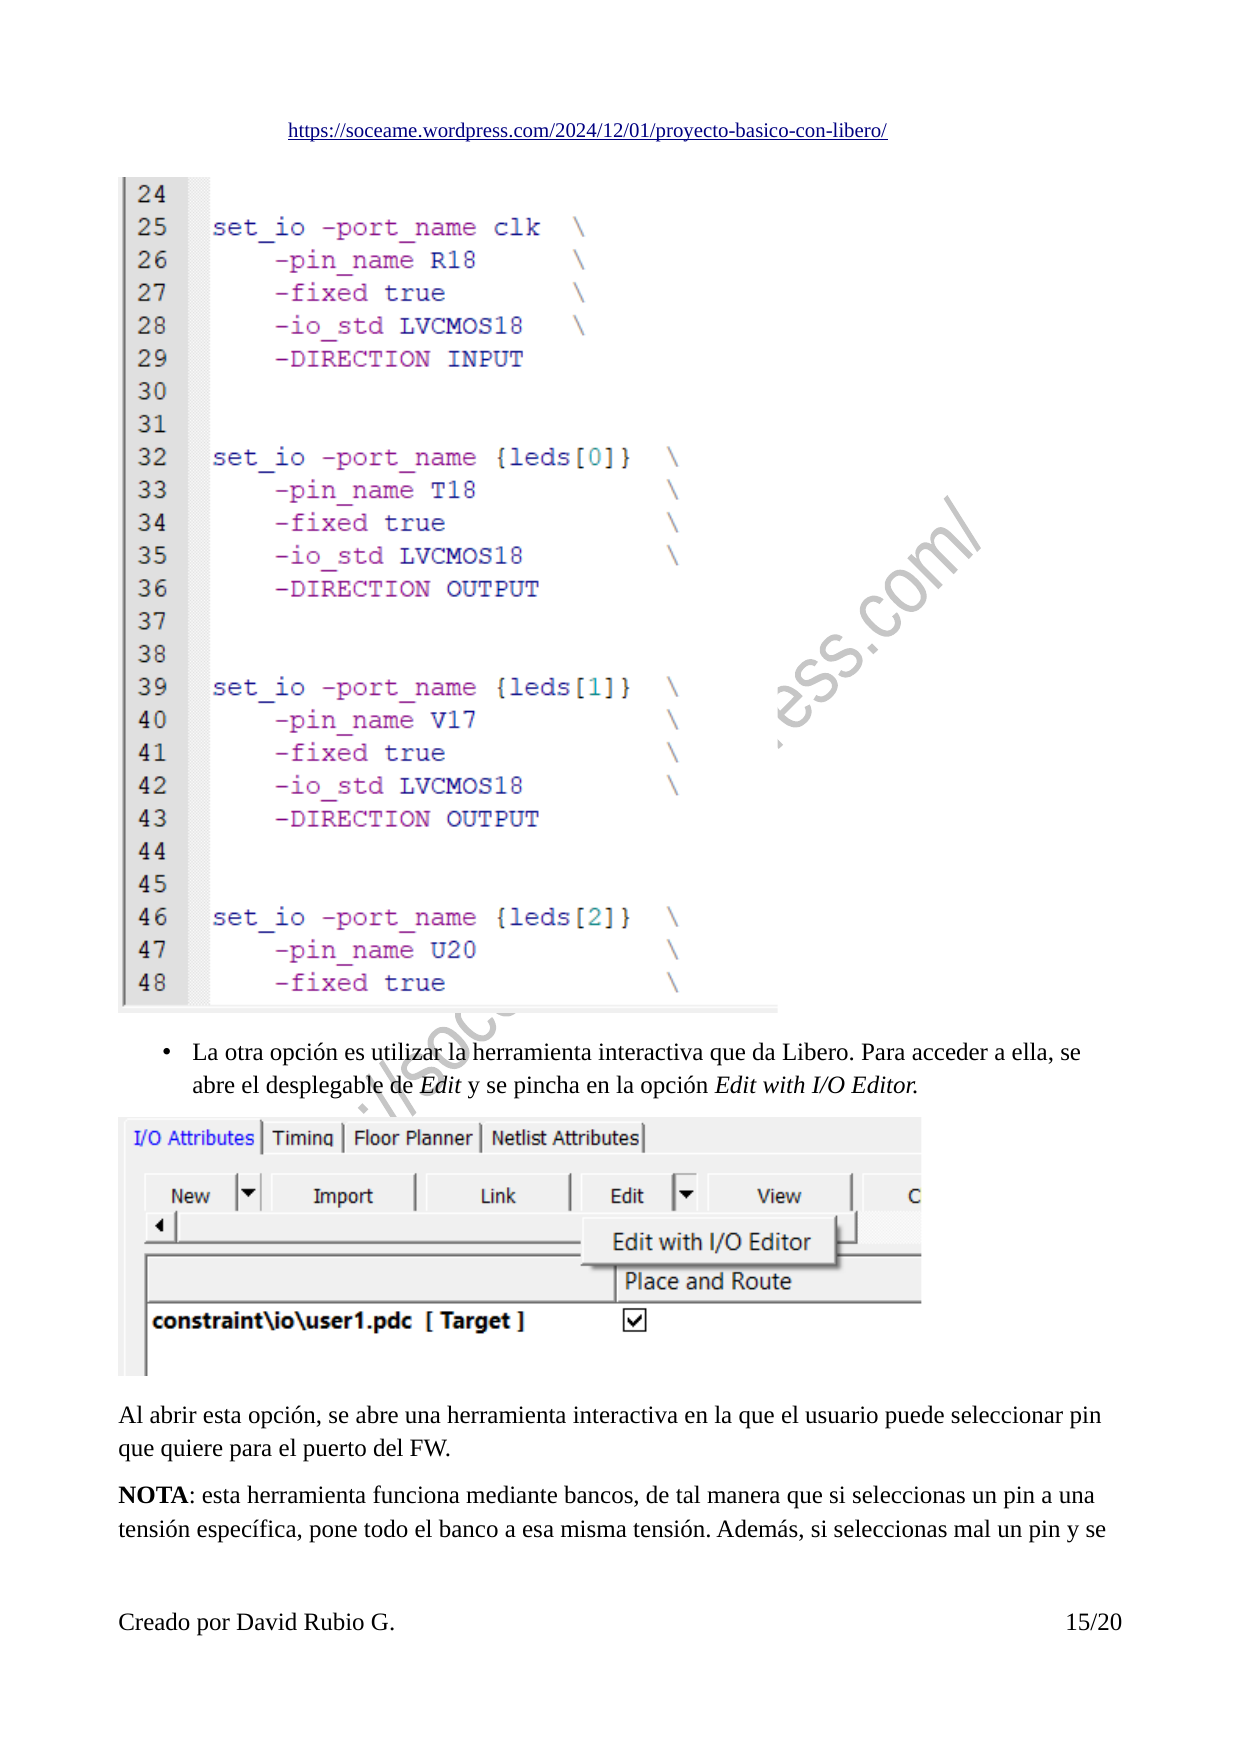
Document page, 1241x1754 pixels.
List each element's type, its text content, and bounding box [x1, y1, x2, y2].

text Al abrir esta opción, se abre una herramienta interactiva en la que el usuario puede seleccionar pin que quiere para el puerto del FW. [118, 1400, 1122, 1462]
text NOTA: esta herramienta funciona mediante bancos, de tal manera que si seleccionas un pin a una tensión específica, pone todo el banco a esa misma tensión. Además, si seleccionas mal un pin y se [118, 1481, 1122, 1542]
picture [118, 1117, 922, 1376]
picture [118, 177, 778, 1013]
list La otra opción es utilizar la herramienta interactiva que da Libero. Para acceder a ella, se abre el desplegable de Edit y se pincha en la opción Edit with I/O Editor. [162, 1037, 1122, 1099]
